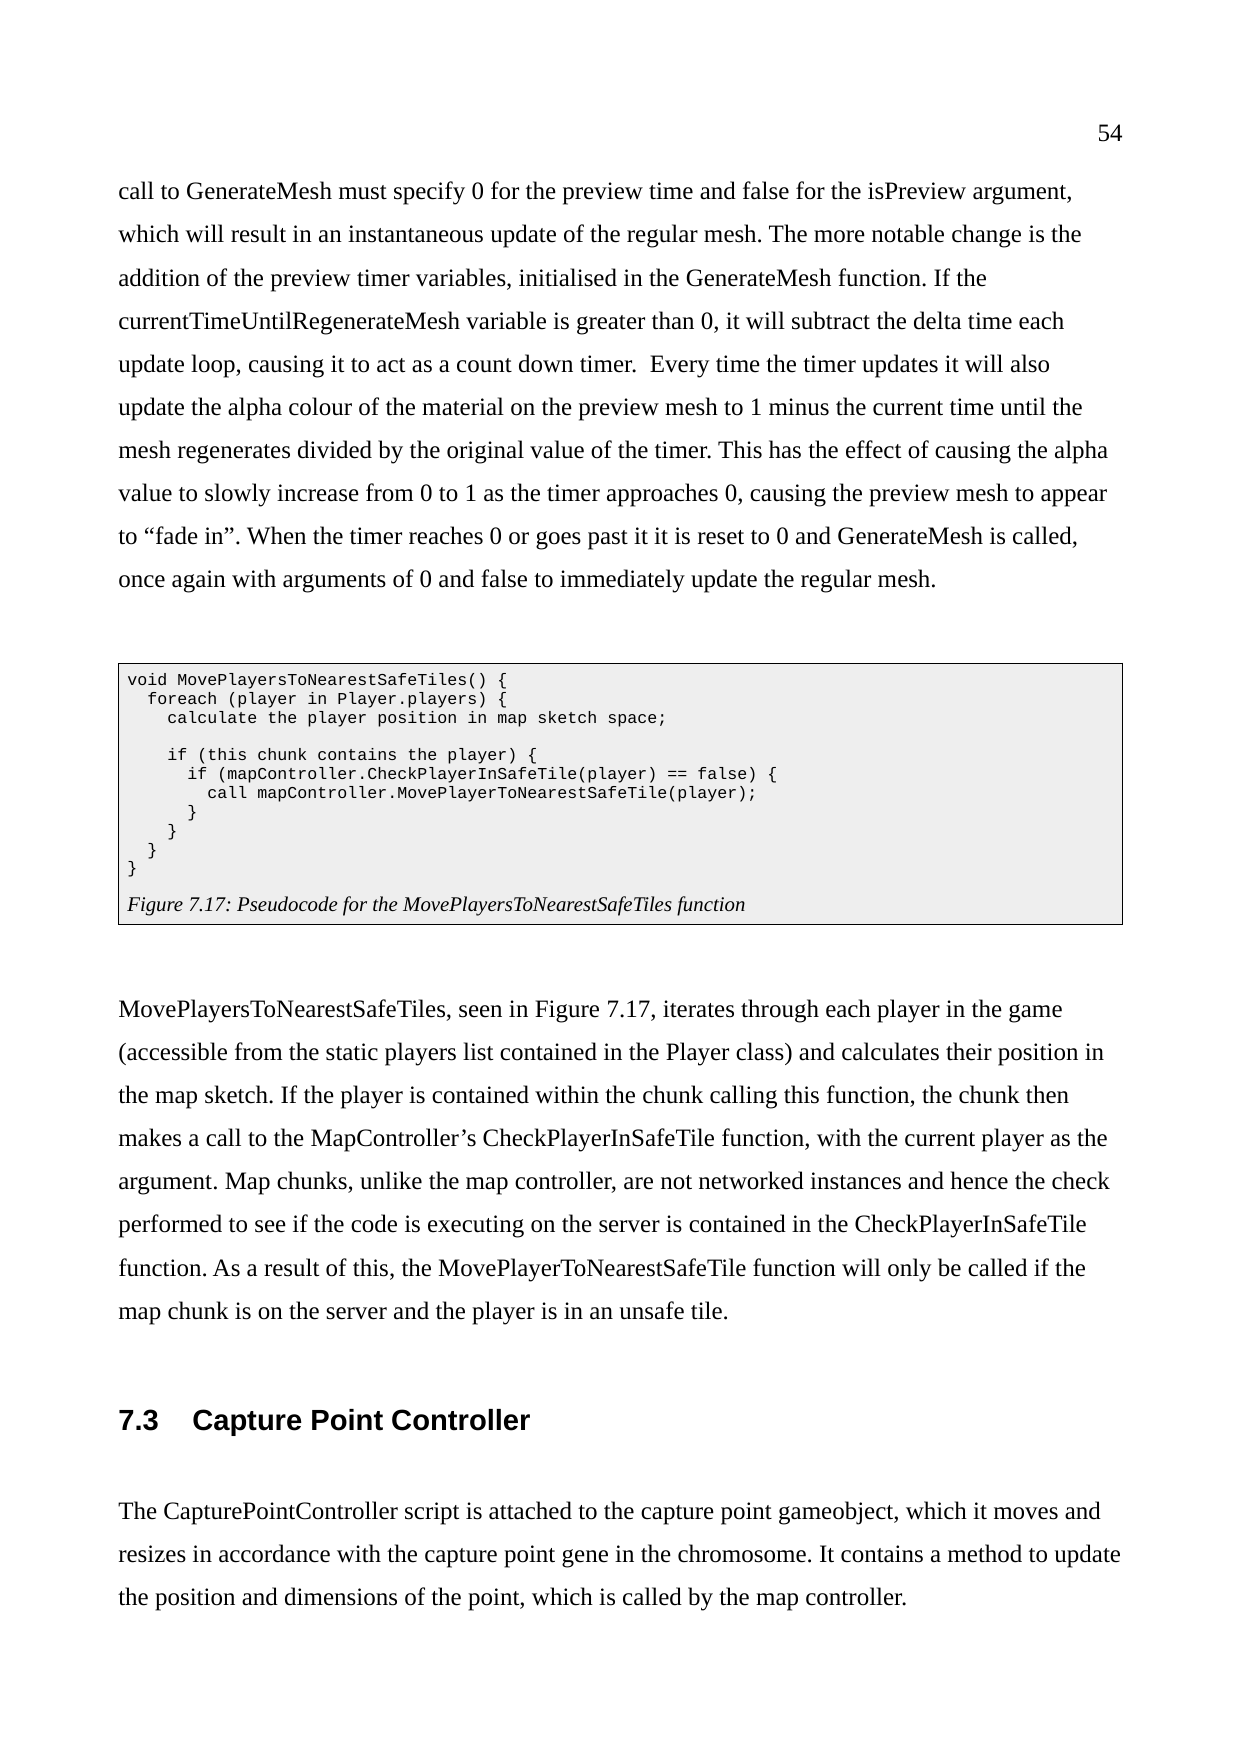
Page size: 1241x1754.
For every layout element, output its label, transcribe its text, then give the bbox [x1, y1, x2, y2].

text } [127, 841, 1113, 860]
text if (mapController.CheckPlayerInSafeTile(player) == false) { [127, 766, 1113, 785]
text Figure 7.17: Pseudocode for the MovePlayersToNearestSafeTiles function [127, 891, 1113, 916]
text The CapturePointController script is attached to the capture point gameobject, which it moves and resizes in accordance with the capture point gene in the chromosome. It contains a method to update the position and dimensions of the point, which is called by the map controller. [118, 1496, 1122, 1611]
text calculate the player position in map sketch space; [127, 709, 1113, 728]
text } [127, 860, 1113, 879]
text call to GenerateMesh must specify 0 for the preview time and false for the isPreview argument, which will result in an instantaneous update of the regular mesh. The more notable change is the addition of the preview timer variables, initialised in the GenerateMesh function. If the currentTimeUntilRegenerateMesh variable is greater than 0, it will subtract the delta time each update loop, causing it to act as a count down timer. Every time the timer updates it will also update the alpha colour of the material on the preview mesh to 1 minus the current time until the mesh regenerates divided by the original value of the timer. This has the effect of causing the alpha value to slowly increase from 0 to 1 as the timer approaches 0, causing the preview mesh to appear to “fade in”. When the timer reaches 0 or goes past it it is reset to 0 and GenerateMesh is called, once again with arguments of 0 and false to immediately update the regular mesh. [118, 176, 1122, 593]
text foreach (player in Player.players) { [127, 690, 1113, 709]
text } [127, 822, 1113, 841]
text if (this chunk contains the player) { [127, 747, 1113, 766]
text } [127, 803, 1113, 822]
text call mapController.MovePlayerToNearestSafeTile(player); [127, 785, 1113, 803]
text MovePlayersToNearestSafeTiles, seen in Figure 7.17, iterates through each player in the game (accessible from the static players list contained in the Player class) and calculates their position in the map sketch. If the player is contained within the chunk calling this function, the chunk then makes a call to the MapController’s CheckPlayerInSafeTile function, with the current player as the argument. Map chunks, unlike the map controller, are not networked instances and hence the check performed to see if the code is executing on the server is contained in the CheckPlayerInSafeTile function. As a result of this, the MovePlayerToNearestSafeTile function will only be called if the map chunk is on the server and the player is in an unsafe tile. [118, 994, 1122, 1324]
text void MovePlayersToNearestSafeTiles() { [127, 672, 1113, 690]
subtitle Capture Point Controller [118, 1403, 1122, 1436]
